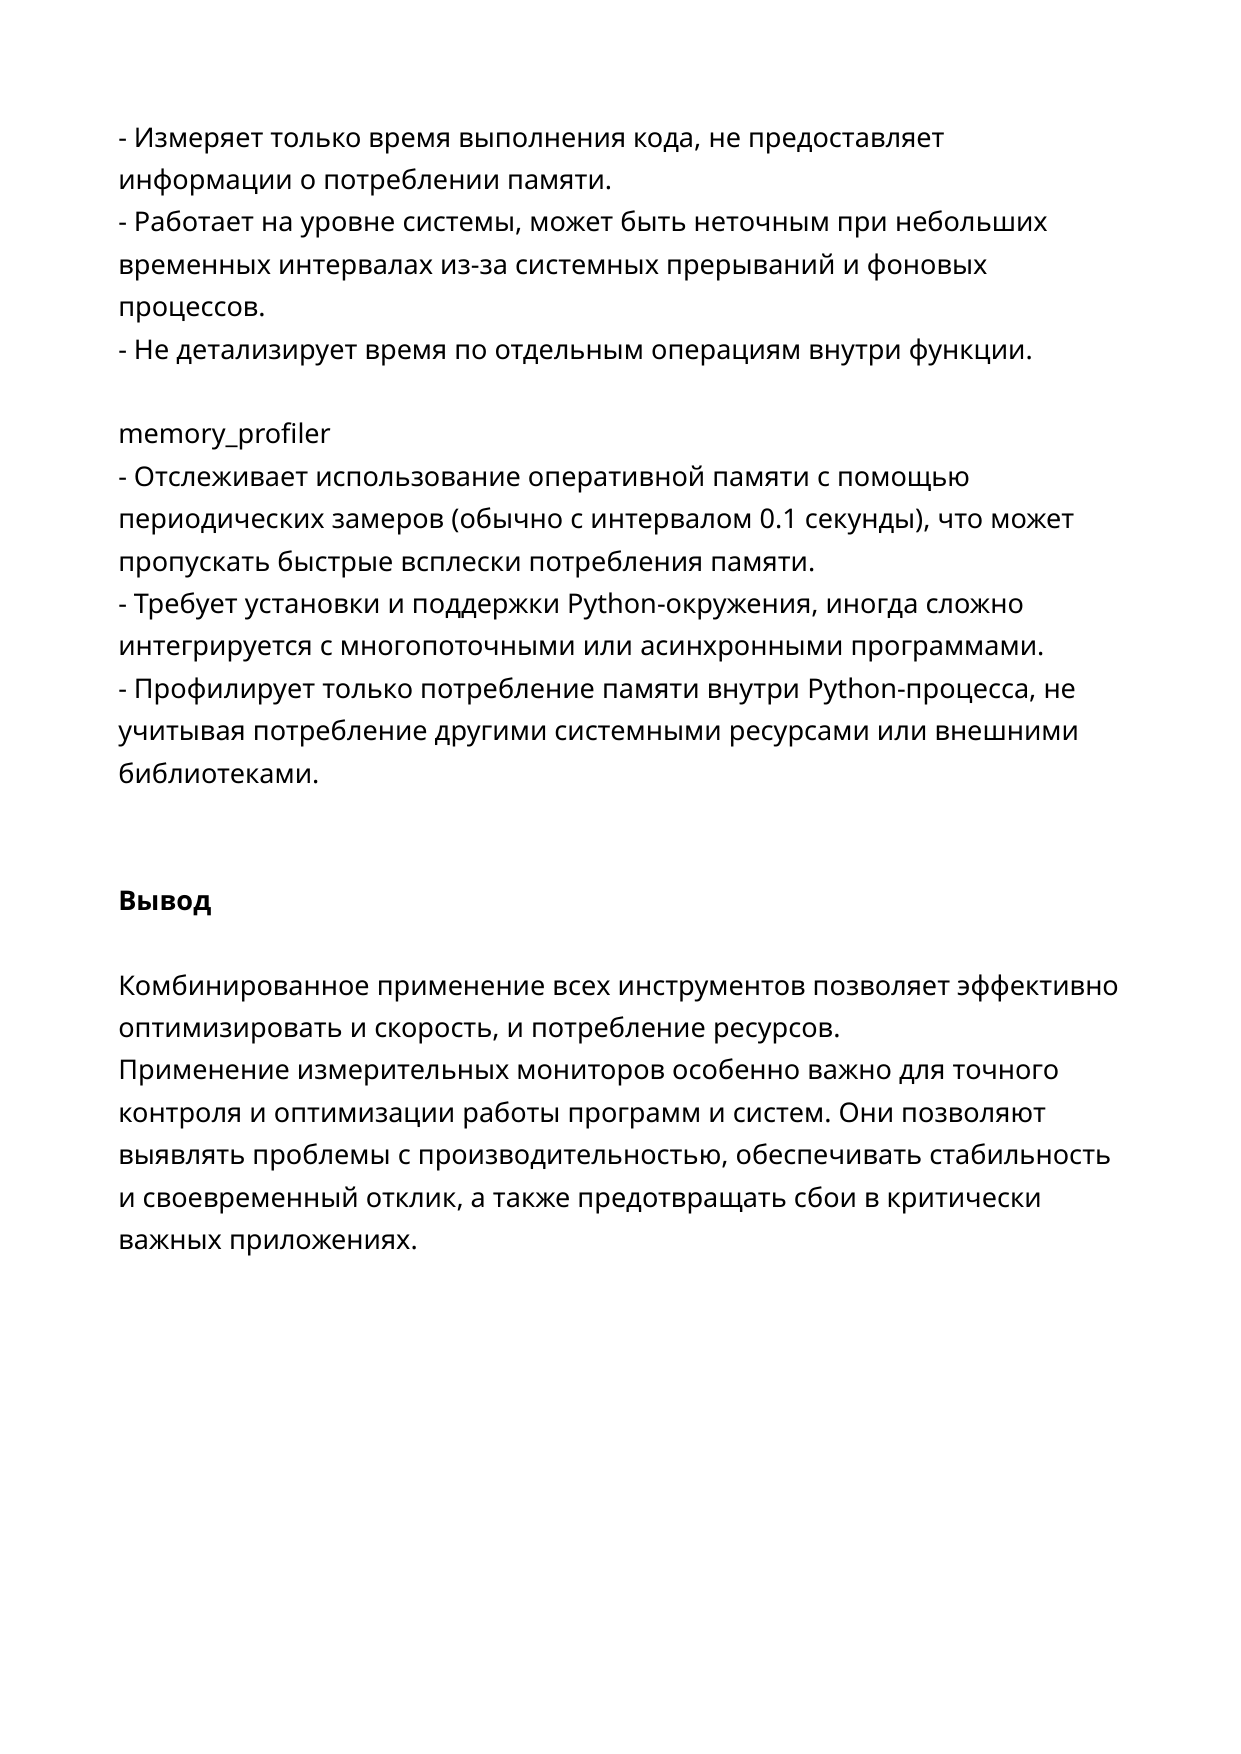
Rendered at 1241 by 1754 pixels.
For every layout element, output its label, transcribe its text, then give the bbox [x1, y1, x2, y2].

text - Измеряет только время выполнения кода, не предоставляет информации о потреблении памяти. [118, 118, 1122, 197]
text - Отслеживает использование оперативной памяти с помощью периодических замеров (обычно с интервалом 0.1 секунды), что может пропускать быстрые всплески потребления памяти. [118, 457, 1122, 579]
text Вывод [118, 881, 1122, 918]
text - Работает на уровне системы, может быть неточным при небольших временных интервалах из-за системных прерываний и фоновых процессов. [118, 203, 1122, 324]
text - Профилирует только потребление памяти внутри Python-процесса, не учитывая потребление другими системными ресурсами или внешними библиотеками. [118, 669, 1122, 791]
text Применение измерительных мониторов особенно важно для точного контроля и оптимизации работы программ и систем. Они позволяют выявлять проблемы с производительностью, обеспечивать стабильность и своевременный отклик, а также предотвращать сбои в критически важных приложениях. [118, 1051, 1122, 1257]
text - Не детализирует время по отдельным операциям внутри функции. [118, 330, 1122, 367]
text memory_profiler [118, 415, 1122, 452]
text Комбинированное применение всех инструментов позволяет эффективно оптимизировать и скорость, и потребление ресурсов. [118, 966, 1122, 1045]
text - Требует установки и поддержки Python-окружения, иногда сложно интегрируется с многопоточными или асинхронными программами. [118, 584, 1122, 664]
